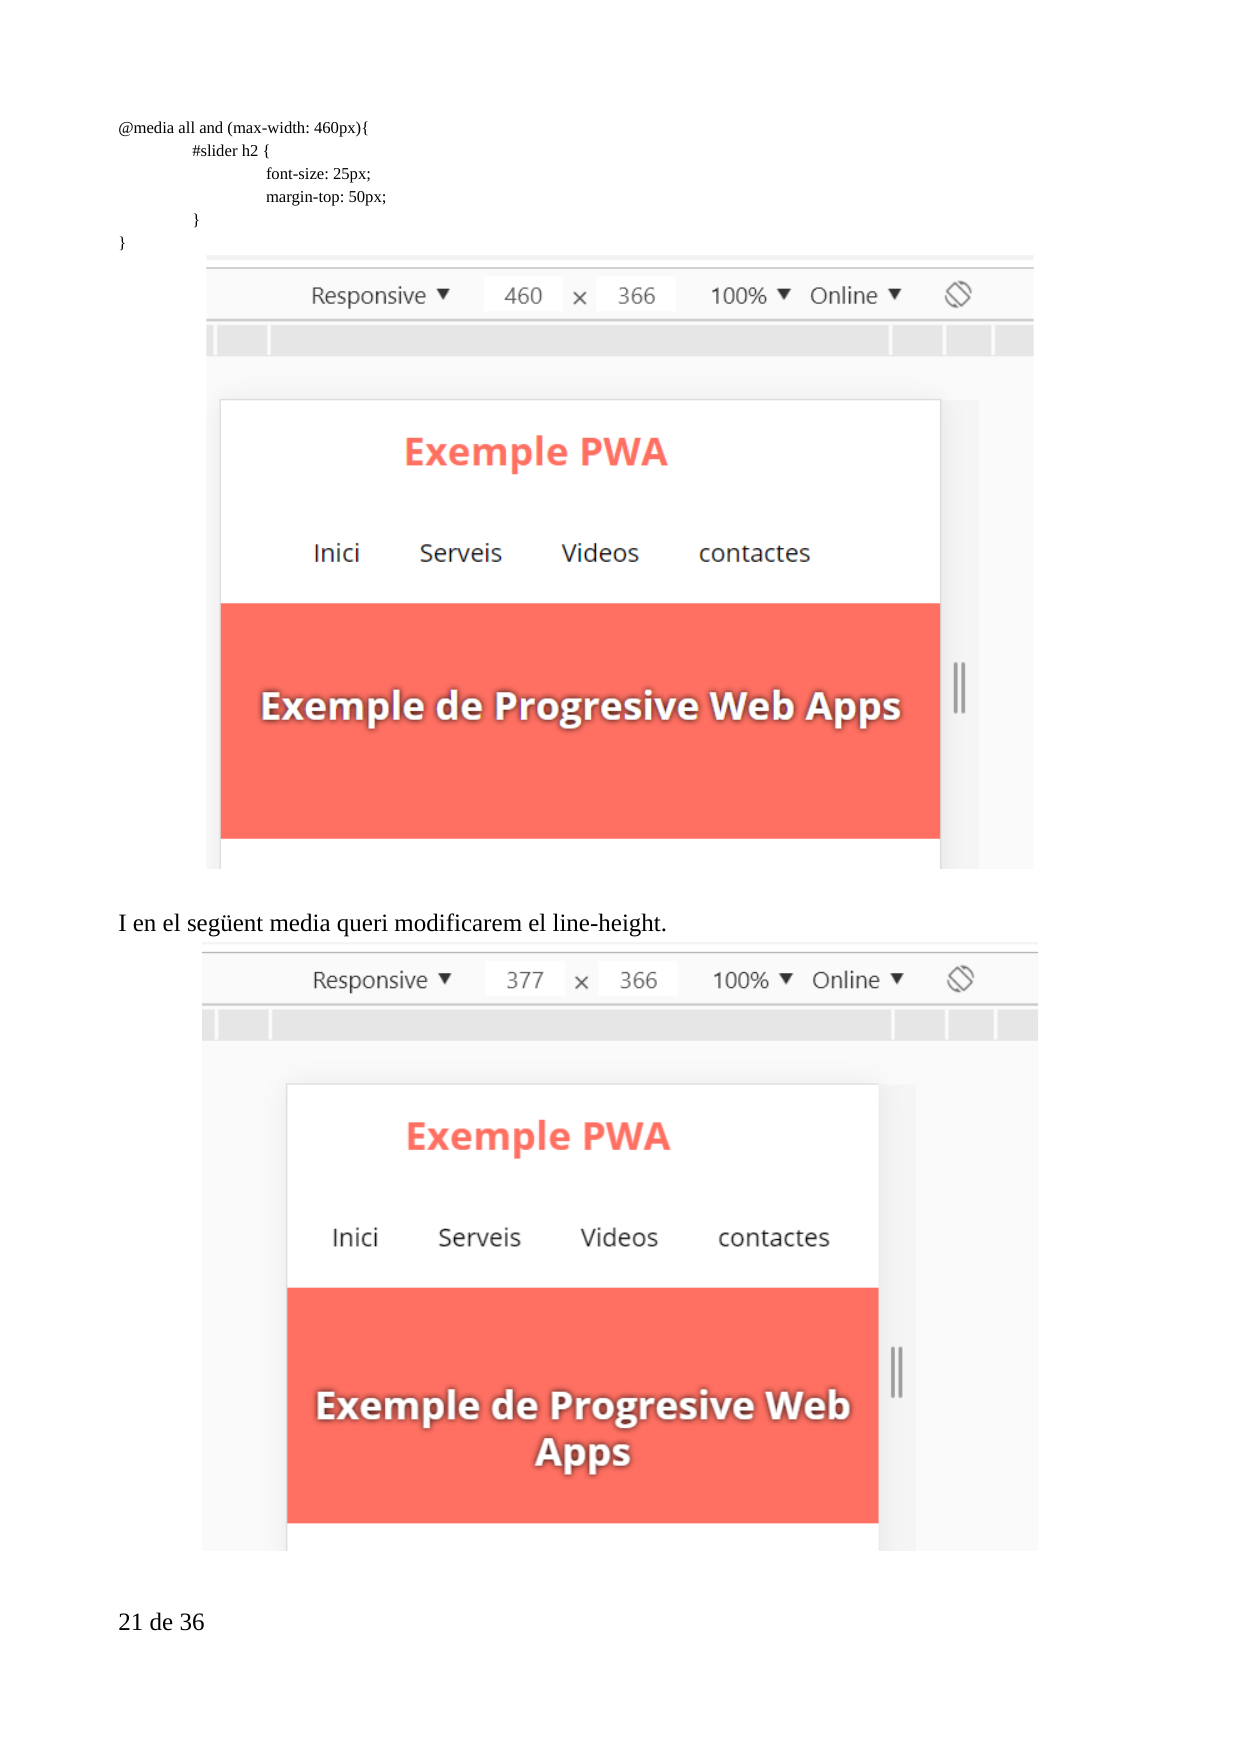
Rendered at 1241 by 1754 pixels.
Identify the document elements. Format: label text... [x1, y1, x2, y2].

picture [202, 942, 1039, 1551]
text } [118, 210, 1122, 229]
text #slider h2 { [118, 141, 1122, 160]
text font-size: 25px; [118, 164, 1122, 183]
text I en el següent media queri modificarem el line-height. [118, 908, 1122, 937]
picture [206, 255, 1034, 869]
text } [118, 233, 1122, 252]
text @media all and (max-width: 460px){ [118, 118, 1122, 137]
text margin-top: 50px; [118, 187, 1122, 206]
